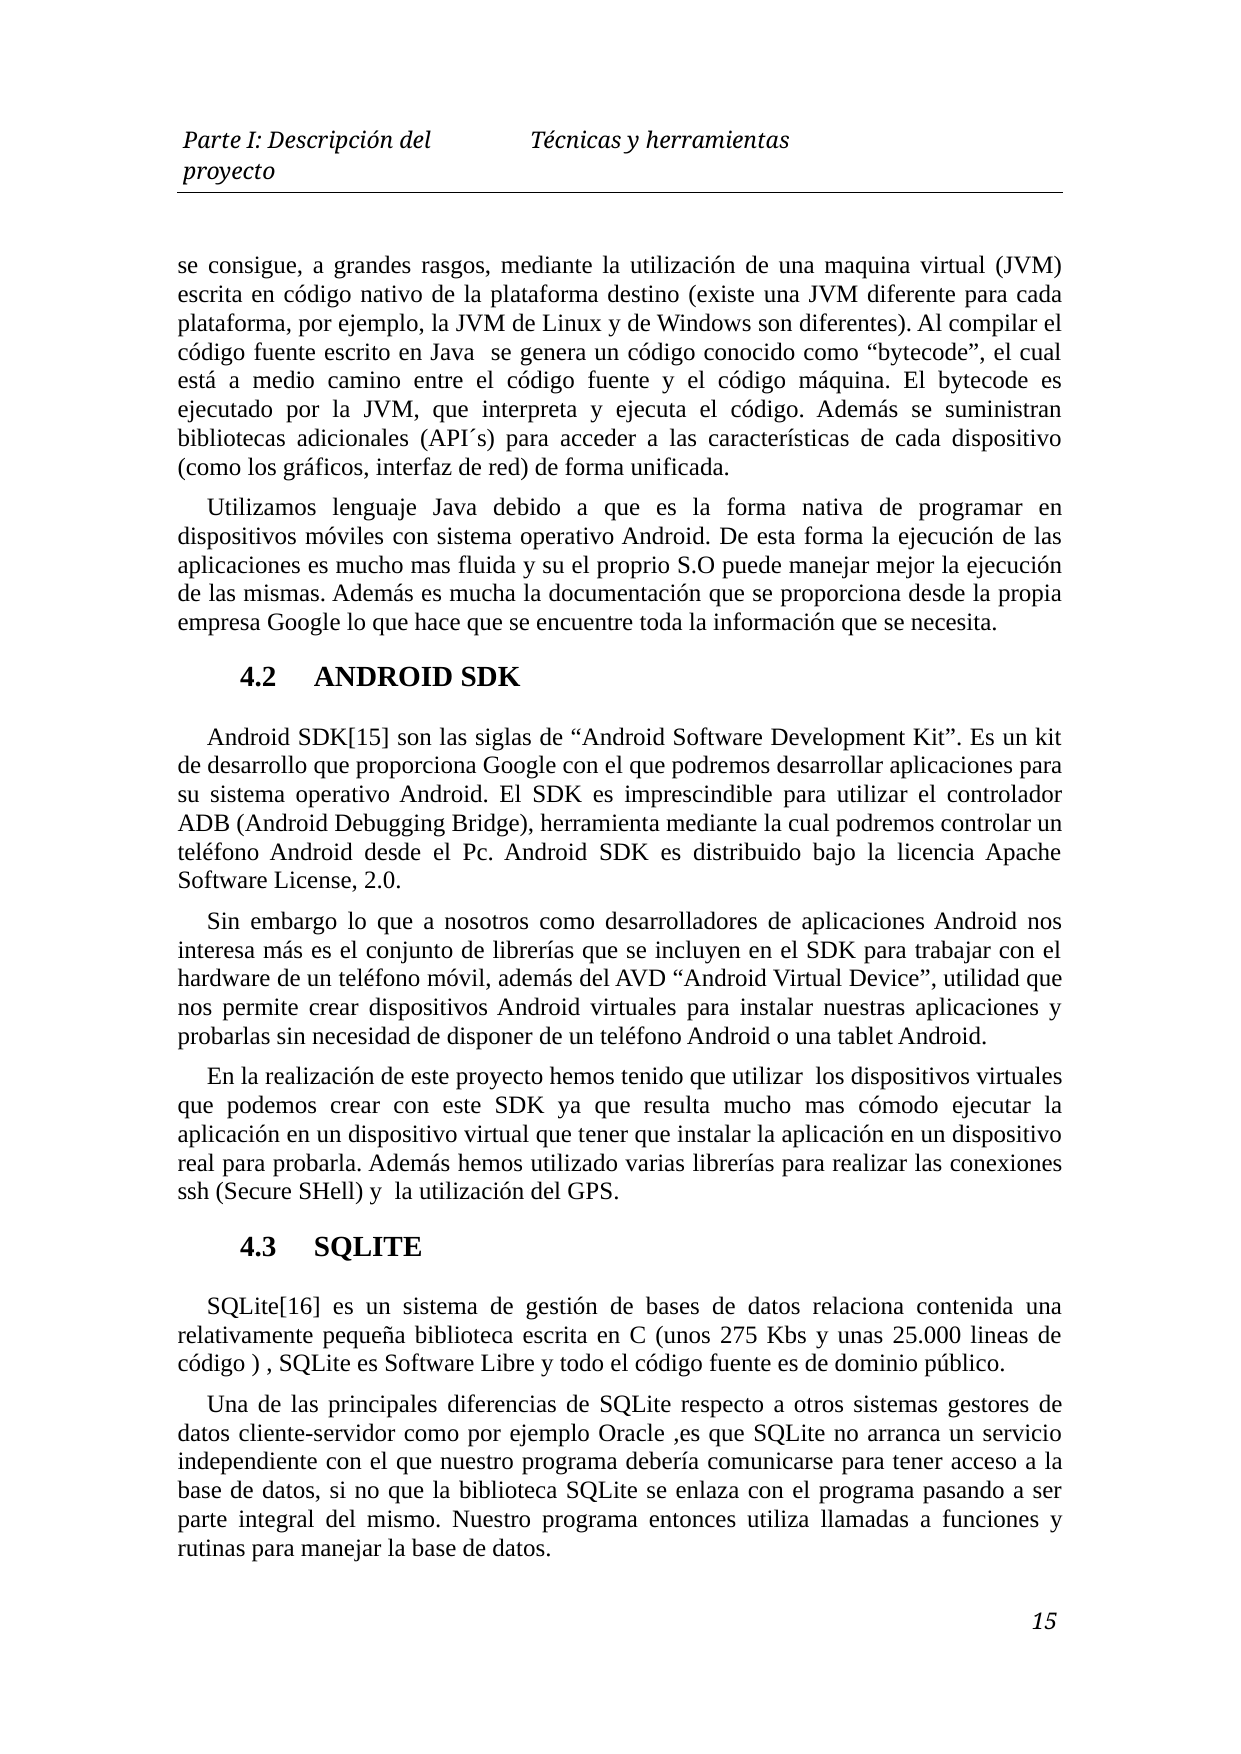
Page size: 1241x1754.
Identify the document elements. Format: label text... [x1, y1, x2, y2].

text Utilizamos lenguaje Java debido a que es la forma nativa de programar en dispositivos móviles con sistema operativo Android. De esta forma la ejecución de las aplicaciones es mucho mas fluida y su el proprio S.O puede manejar mejor la ejecución de las mismas. Además es mucha la documentación que se proporciona desde la propia empresa Google lo que hace que se encuentre toda la información que se necesita. [177, 492, 1063, 636]
text En la realización de este proyecto hemos tenido que utilizar los dispositivos virtuales que podemos crear con este SDK ya que resulta mucho mas cómodo ejecutar la aplicación en un dispositivo virtual que tener que instalar la aplicación en un dispositivo real para probarla. Además hemos utilizado varias librerías para realizar las conexiones ssh (Secure SHell) y la utilización del GPS. [177, 1061, 1063, 1205]
text Una de las principales diferencias de SQLite respecto a otros sistemas gestores de datos cliente-servidor como por ejemplo Oracle ,es que SQLite no arranca un servicio independiente con el que nuestro programa debería comunicarse para tener acceso a la base de datos, si no que la biblioteca SQLite se enlaza con el programa pasando a ser parte integral del mismo. Nuestro programa entonces utiliza llamadas a funciones y rutinas para manejar la base de datos. [177, 1389, 1063, 1561]
text Sin embargo lo que a nosotros como desarrolladores de aplicaciones Android nos interesa más es el conjunto de librerías que se incluyen en el SDK para trabajar con el hardware de un teléfono móvil, además del AVD “Android Virtual Device”, utilidad que nos permite crear dispositivos Android virtuales para instalar nuestras aplicaciones y probarlas sin necesidad de disponer de un teléfono Android o una tablet Android. [177, 906, 1063, 1050]
text SQLite[16] es un sistema de gestión de bases de datos relaciona contenida una relativamente pequeña biblioteca escrita en C (unos 275 Kbs y unas 25.000 lineas de código ) , SQLite es Software Libre y todo el código fuente es de dominio público. [177, 1291, 1063, 1377]
text se consigue, a grandes rasgos, mediante la utilización de una maquina virtual (JVM) escrita en código nativo de la plataforma destino (existe una JVM diferente para cada plataforma, por ejemplo, la JVM de Linux y de Windows son diferentes). Al compilar el código fuente escrito en Java se genera un código conocido como “bytecode”, el cual está a medio camino entre el código fuente y el código máquina. El bytecode es ejecutado por la JVM, que interpreta y ejecuta el código. Además se suministran bibliotecas adicionales (API´s) para acceder a las características de cada dispositivo (como los gráficos, interfaz de red) de forma unificada. [177, 250, 1063, 480]
subtitle Android SDK [240, 659, 1063, 693]
text Android SDK[15] son las siglas de “Android Software Development Kit”. Es un kit de desarrollo que proporciona Google con el que podremos desarrollar aplicaciones para su sistema operativo Android. El SDK es imprescindible para utilizar el controlador ADB (Android Debugging Bridge), herramienta mediante la cual podremos controlar un teléfono Android desde el Pc. Android SDK es distribuido bajo la licencia Apache Software License, 2.0. [177, 722, 1063, 894]
subtitle SQLite [240, 1229, 1063, 1262]
